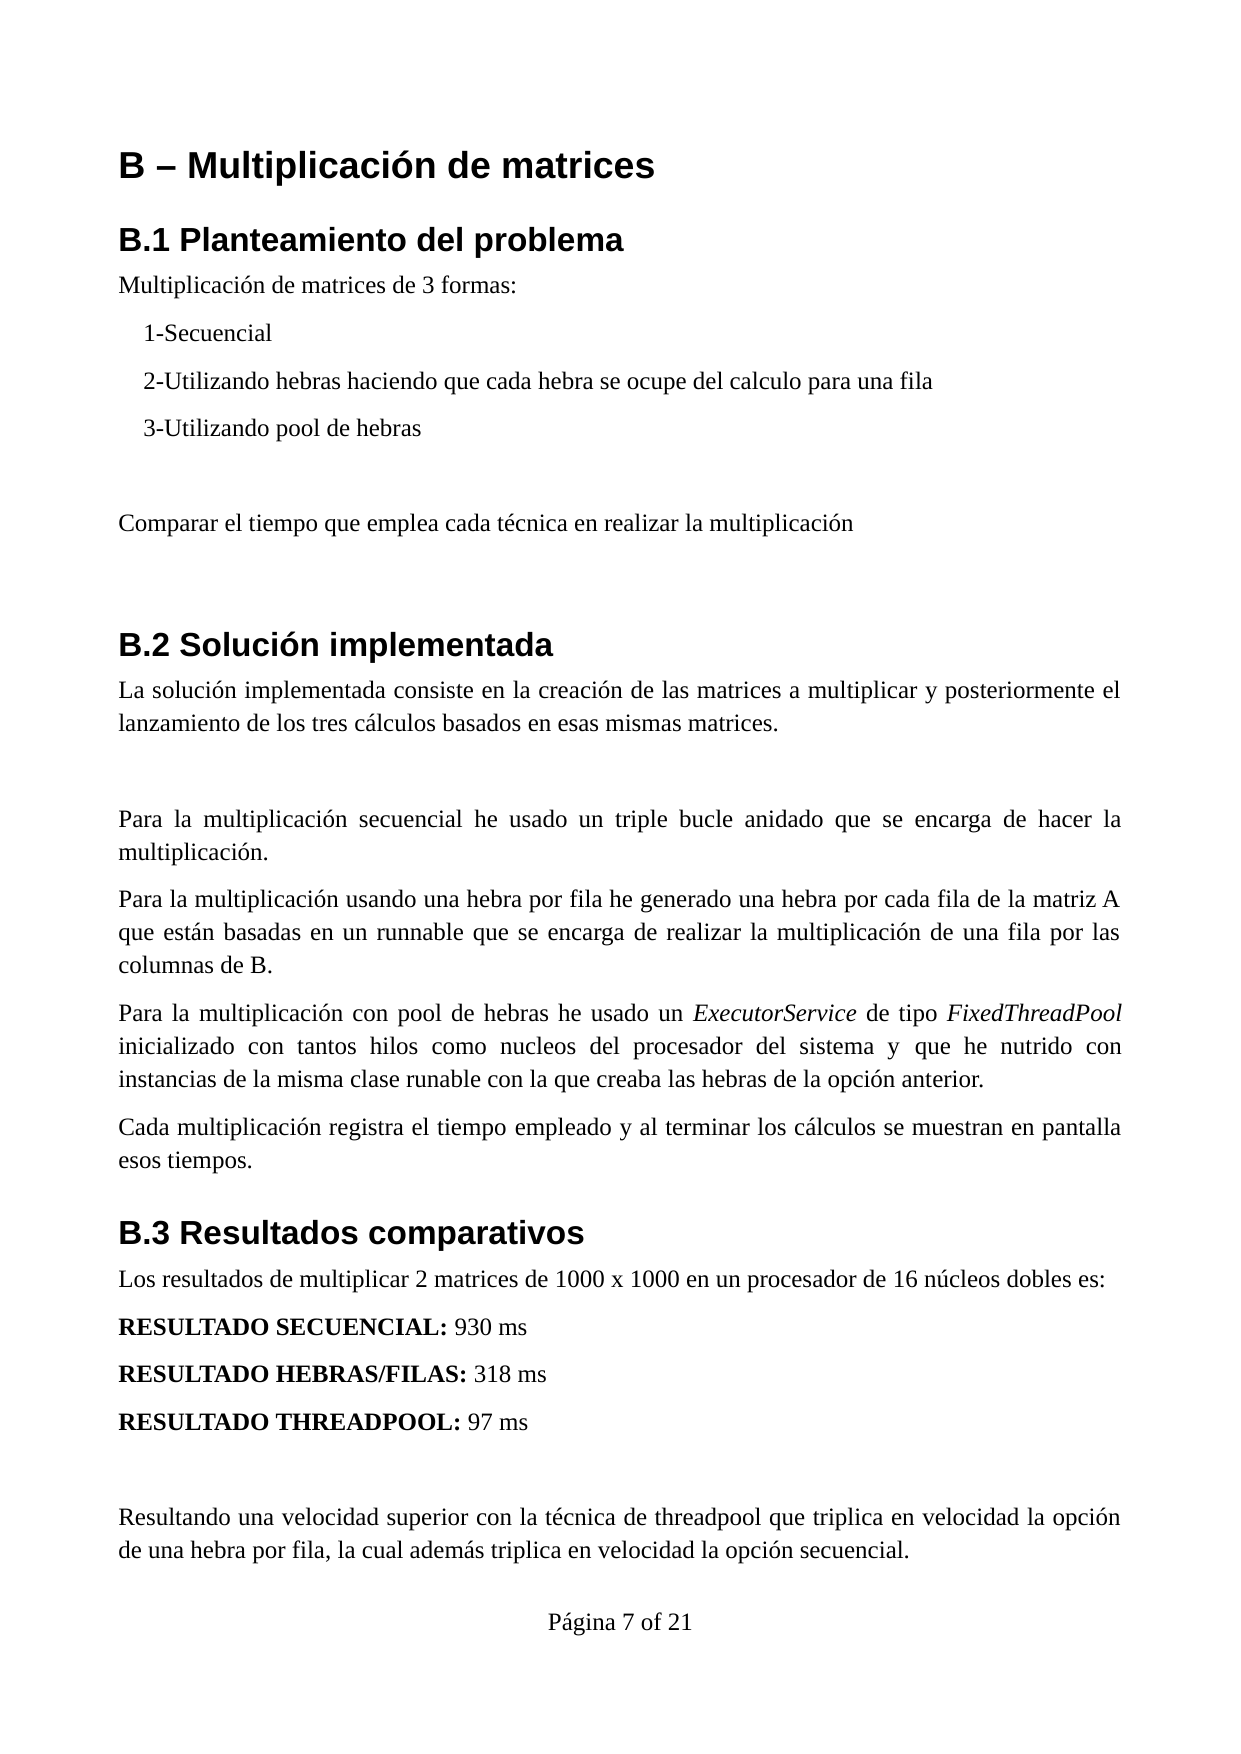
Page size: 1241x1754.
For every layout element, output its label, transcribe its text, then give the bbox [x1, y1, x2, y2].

text 3-Utilizando pool de hebras [118, 413, 1122, 442]
text RESULTADO SECUENCIAL: 930 ms [118, 1312, 1122, 1340]
text RESULTADO HEBRAS/FILAS: 318 ms [118, 1359, 1122, 1388]
text 2-Utilizando hebras haciendo que cada hebra se ocupe del calculo para una fila [118, 366, 1122, 394]
subtitle B.2 Solución implementada [118, 624, 1122, 663]
text Los resultados de multiplicar 2 matrices de 1000 x 1000 en un procesador de 16 núcleos dobles es: [118, 1264, 1122, 1293]
text Comparar el tiempo que emplea cada técnica en realizar la multiplicación [118, 508, 1122, 537]
subtitle B.3 Resultados comparativos [118, 1213, 1122, 1252]
text Cada multiplicación registra el tiempo empleado y al terminar los cálculos se muestran en pantalla esos tiempos. [118, 1112, 1122, 1173]
subtitle B – Multiplicación de matrices [118, 143, 1122, 186]
text Resultando una velocidad superior con la técnica de threadpool que triplica en velocidad la opción de una hebra por fila, la cual además triplica en velocidad la opción secuencial. [118, 1502, 1122, 1564]
text Para la multiplicación con pool de hebras he usado un ExecutorService de tipo FixedThreadPool inicializado con tantos hilos como nucleos del procesador del sistema y que he nutrido con instancias de la misma clase runable con la que creaba las hebras de la opción anterior. [118, 998, 1122, 1093]
text Para la multiplicación secuencial he usado un triple bucle anidado que se encarga de hacer la multiplicación. [118, 804, 1122, 866]
text Multiplicación de matrices de 3 formas: [118, 271, 1122, 299]
subtitle B.1 Planteamiento del problema [118, 219, 1122, 258]
text RESULTADO THREADPOOL: 97 ms [118, 1407, 1122, 1436]
text 1-Secuencial [118, 318, 1122, 347]
text Para la multiplicación usando una hebra por fila he generado una hebra por cada fila de la matriz A que están basadas en un runnable que se encarga de realizar la multiplicación de una fila por las columnas de B. [118, 884, 1122, 979]
text La solución implementada consiste en la creación de las matrices a multiplicar y posteriormente el lanzamiento de los tres cálculos basados en esas mismas matrices. [118, 676, 1122, 737]
